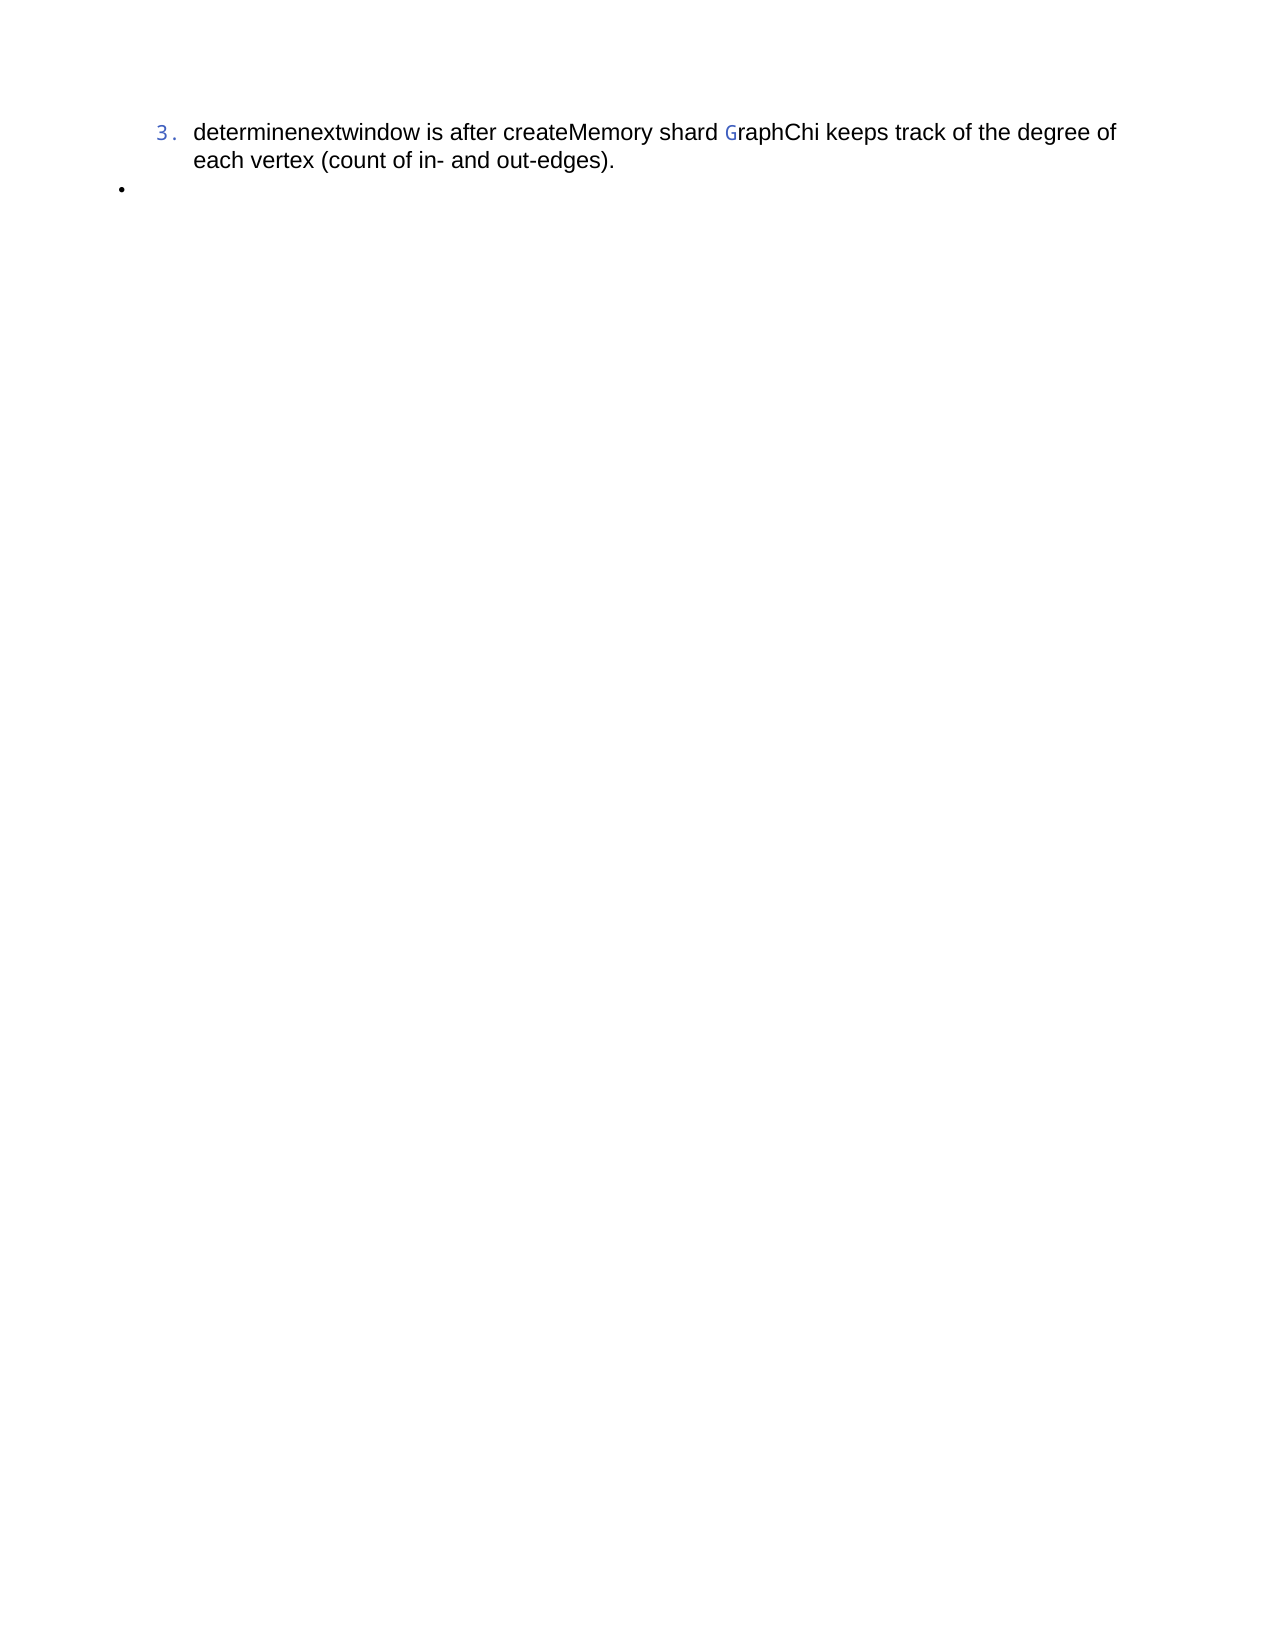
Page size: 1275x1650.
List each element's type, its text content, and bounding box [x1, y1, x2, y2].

list determinenextwindow is after createMemory shard GraphChi keeps track of the degree of each vertex (count of in- and out-edges). [156, 118, 1157, 175]
